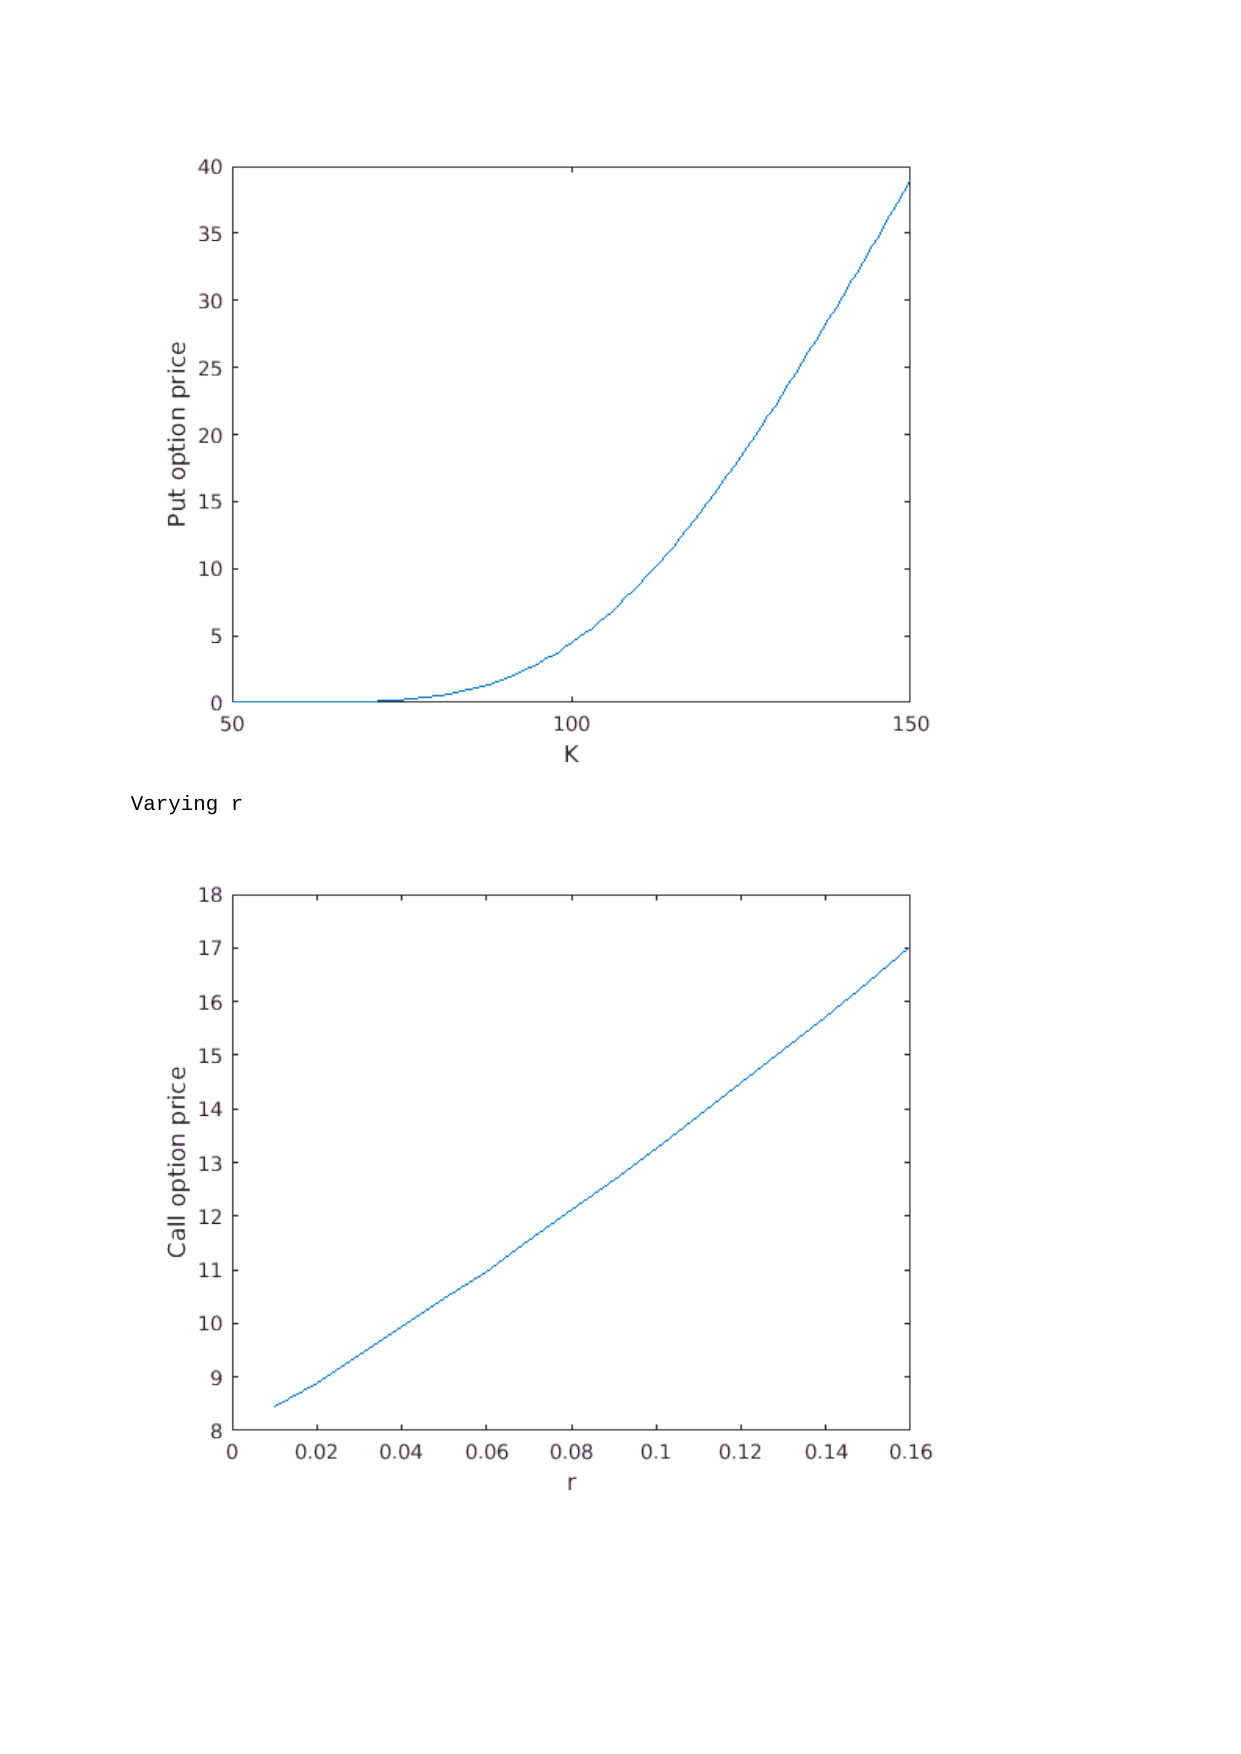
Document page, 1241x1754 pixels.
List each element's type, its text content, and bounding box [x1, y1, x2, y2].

text Varying r [118, 793, 1122, 817]
picture [118, 118, 994, 775]
picture [118, 846, 994, 1503]
